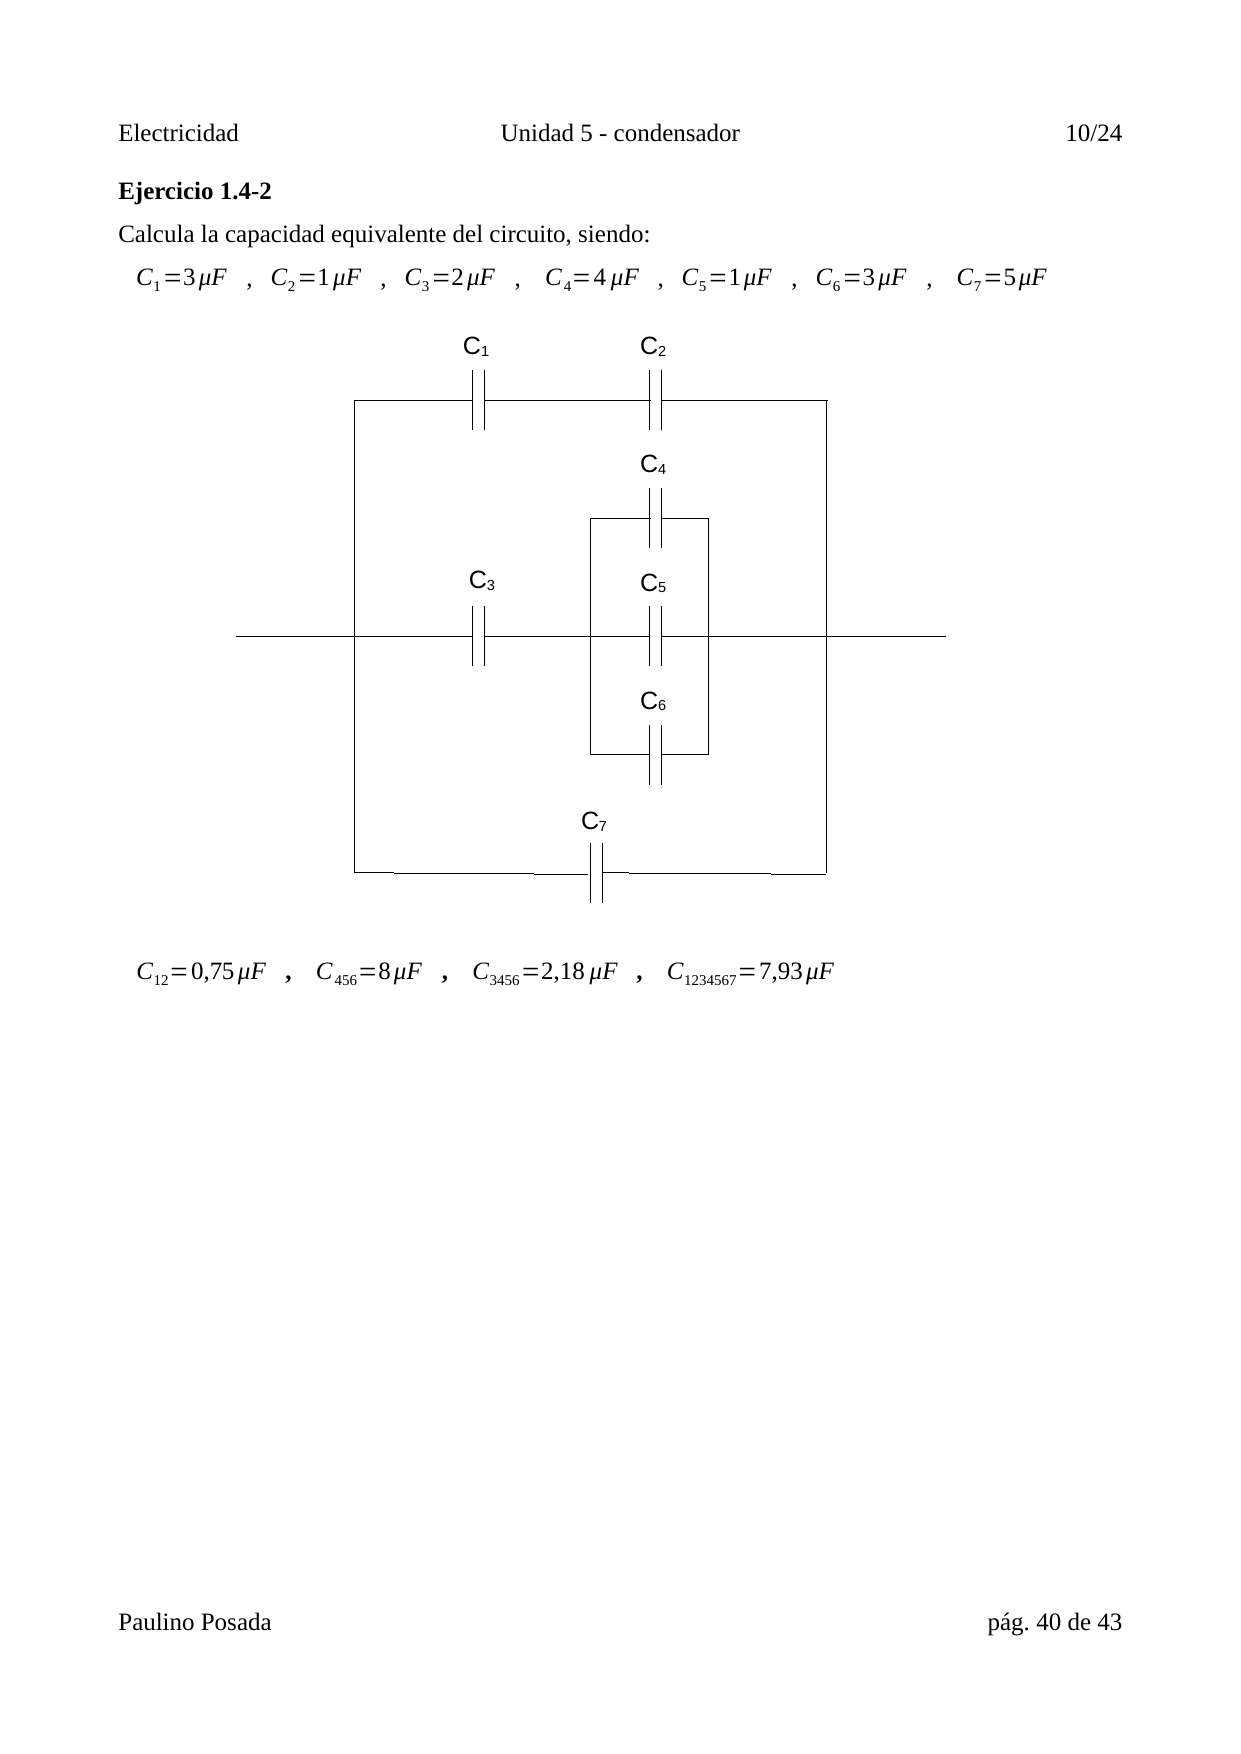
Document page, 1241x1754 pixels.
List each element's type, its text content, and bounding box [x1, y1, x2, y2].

text ,,, ,,, [118, 263, 1122, 295]
text Calcula la capacidad equivalente del circuito, siendo: [118, 219, 1122, 248]
text Ejercicio 1.4-2 [118, 176, 1122, 205]
text , , , [118, 956, 1122, 989]
